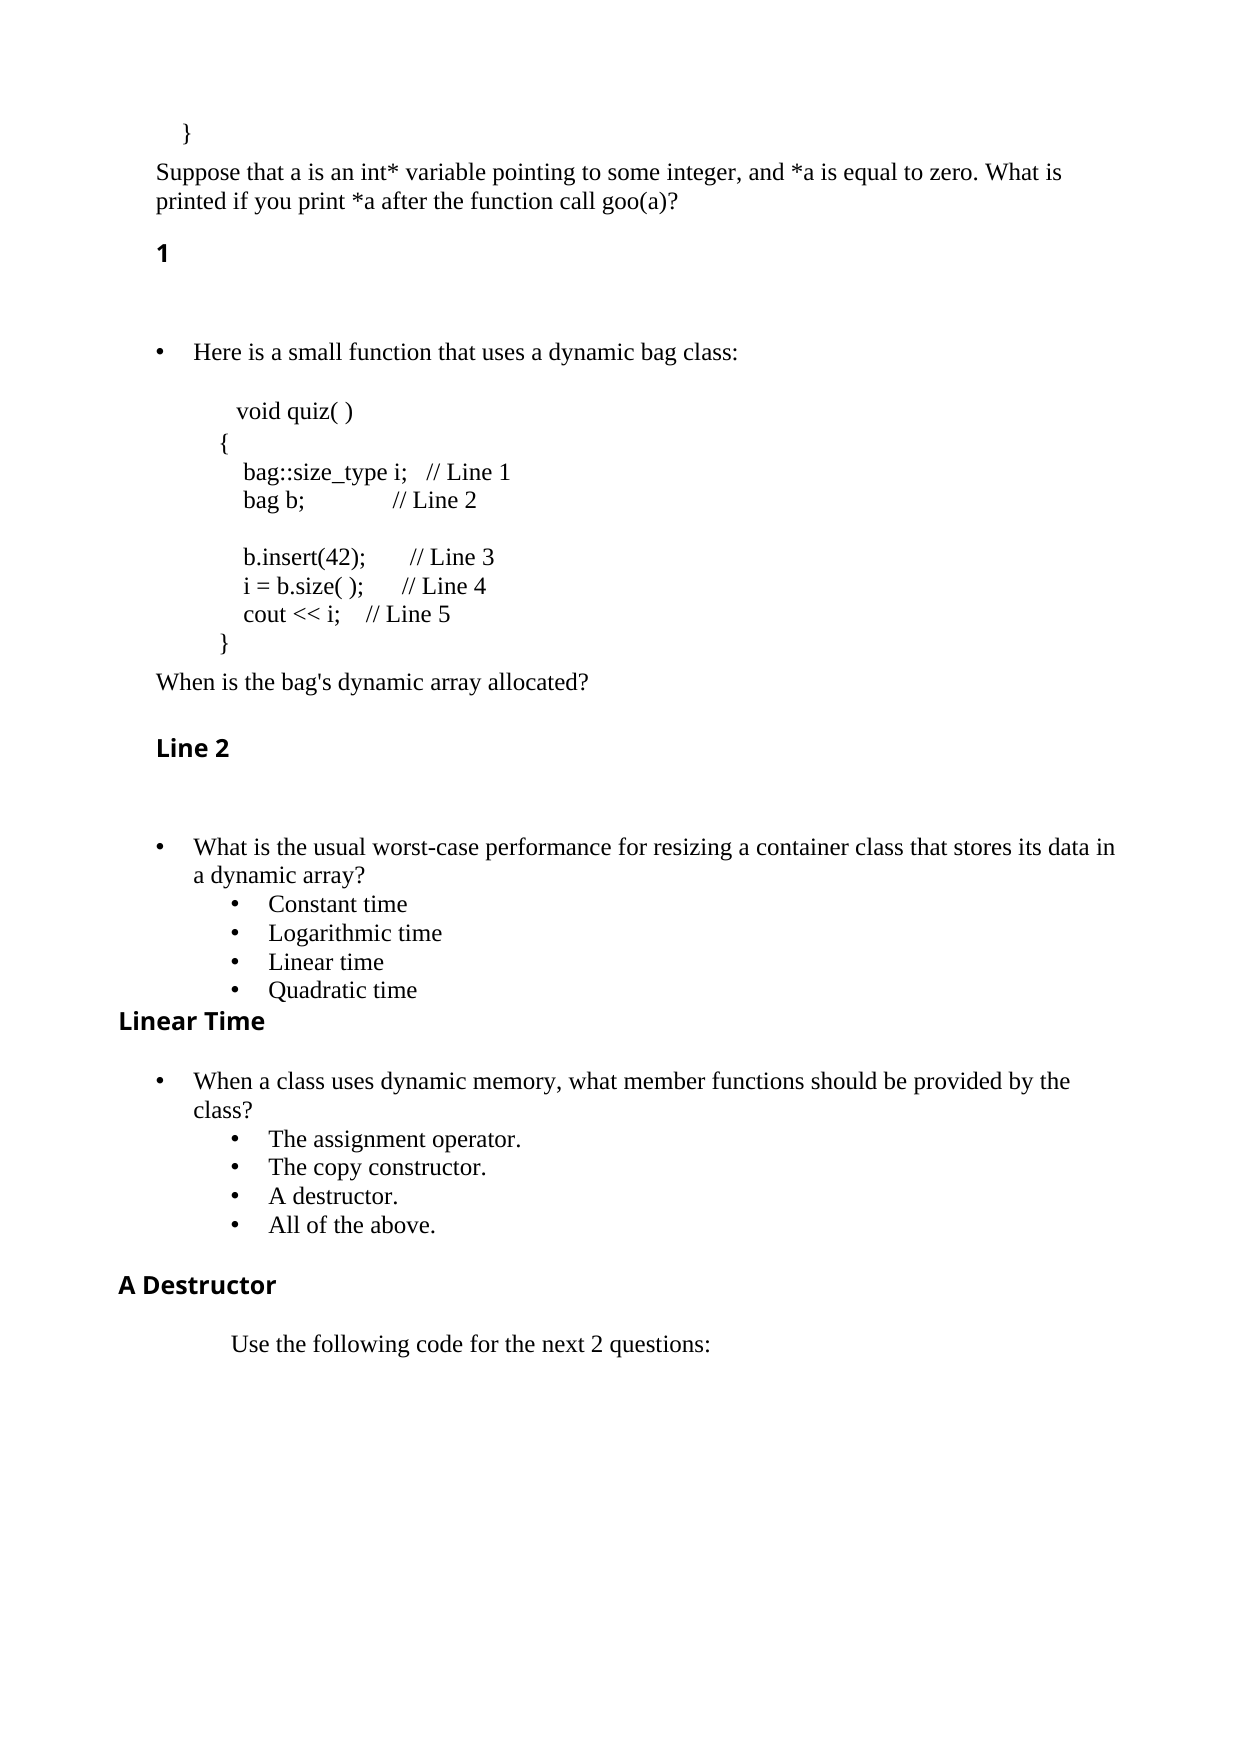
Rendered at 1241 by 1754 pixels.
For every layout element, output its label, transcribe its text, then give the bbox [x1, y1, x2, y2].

list Logarithmic time [231, 918, 1122, 947]
text void quiz( ) [118, 366, 1122, 428]
text b.insert(42); // Line 3 [118, 542, 1122, 571]
text Linear Time [118, 1004, 1122, 1066]
text { [118, 428, 1122, 457]
list A destructor. [231, 1181, 1122, 1210]
list What is the usual worst-case performance for resizing a container class that stores its data in a dynamic array? [156, 832, 1122, 889]
text } [118, 628, 1122, 657]
text Suppose that a is an int* variable pointing to some integer, and *a is equal to zero. What is printed if you print *a after the function call goo(a)? [156, 157, 1122, 215]
list When a class uses dynamic memory, what member functions should be provided by the class? [156, 1066, 1122, 1124]
text Use the following code for the next 2 questions: [231, 1329, 1122, 1358]
list The copy constructor. [231, 1152, 1122, 1181]
list The assignment operator. [231, 1124, 1122, 1152]
text A Destructor [118, 1267, 1122, 1301]
text bag b; // Line 2 [118, 485, 1122, 514]
list Here is a small function that uses a dynamic bag class: [156, 337, 1122, 366]
list Quadratic time [231, 975, 1122, 1004]
list Linear time [231, 947, 1122, 975]
list All of the above. [231, 1210, 1122, 1267]
text When is the bag's dynamic array allocated? Line 2 [156, 667, 1122, 821]
text 1 [156, 236, 1122, 270]
text i = b.size( ); // Line 4 [118, 571, 1122, 599]
text bag::size_type i; // Line 1 [118, 457, 1122, 485]
list Constant time [231, 889, 1122, 918]
text cout << i; // Line 5 [118, 599, 1122, 628]
text } [156, 118, 1122, 147]
